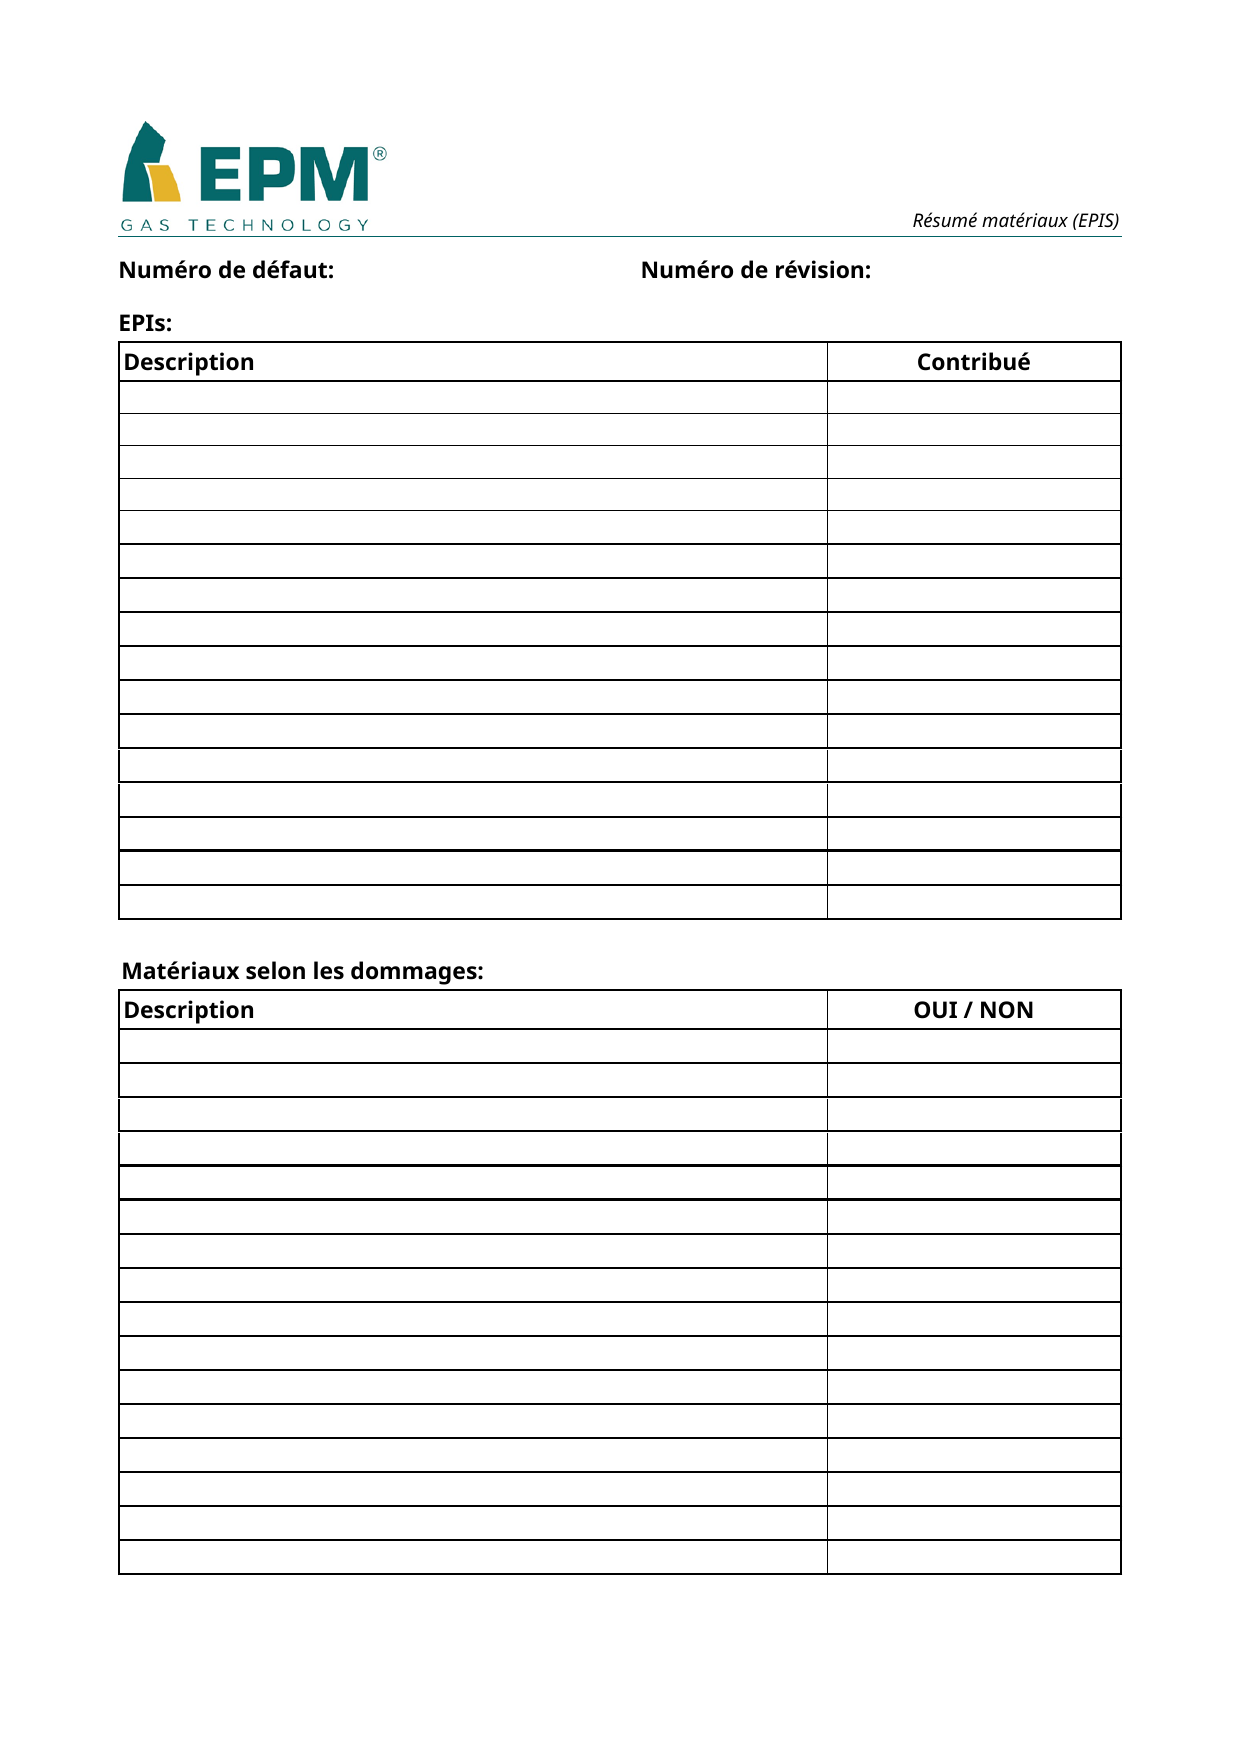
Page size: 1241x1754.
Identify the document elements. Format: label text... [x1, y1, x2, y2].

table_header [378, 307, 1122, 335]
table_cell [828, 886, 1120, 918]
table_cell [120, 852, 826, 884]
table_cell [828, 715, 1120, 747]
table_cell [828, 1269, 1120, 1301]
table_cell [120, 750, 826, 781]
table_cell [828, 1439, 1120, 1471]
table_cell [120, 479, 826, 510]
table_cell [828, 818, 1120, 849]
table_cell [828, 613, 1120, 645]
table_cell [120, 1473, 826, 1505]
table_cell [828, 1371, 1120, 1403]
table_cell [118, 1575, 1122, 1587]
table_cell [828, 446, 1120, 478]
table_cell [120, 613, 826, 645]
table_cell [828, 1303, 1120, 1335]
table_cell [120, 1405, 826, 1437]
table_cell [120, 579, 826, 611]
table_cell [828, 1064, 1120, 1096]
table_cell [828, 1030, 1120, 1062]
table_cell [120, 1269, 826, 1301]
table_cell [828, 852, 1120, 884]
table_cell [120, 1371, 826, 1403]
table_cell [118, 282, 1122, 307]
table_cell [828, 681, 1120, 713]
table_header Résumé matériaux (EPIS) [620, 118, 1122, 236]
picture [121, 121, 389, 231]
table_cell [120, 511, 826, 543]
table_cell Numéro de défaut: [118, 254, 342, 282]
table_cell [120, 1303, 826, 1335]
table_cell [828, 1201, 1120, 1233]
table_cell [120, 414, 826, 445]
table_cell [120, 647, 826, 679]
table_cell [118, 335, 1122, 341]
table_cell [118, 237, 1122, 254]
table_cell [120, 545, 826, 577]
table_cell Matériaux selon les dommages: [118, 952, 826, 989]
table_cell [120, 1201, 826, 1233]
table_cell [120, 1064, 826, 1096]
table_cell [120, 1541, 826, 1573]
table_cell [120, 1133, 826, 1164]
table_cell [120, 1337, 826, 1369]
table_cell [828, 1473, 1120, 1505]
table_cell [828, 545, 1120, 577]
table_cell [828, 784, 1120, 816]
table_cell [828, 511, 1120, 543]
table_cell [120, 681, 826, 713]
table_cell [828, 1337, 1120, 1369]
table_cell Description [120, 991, 826, 1028]
table_cell [118, 920, 826, 952]
table_cell [828, 1541, 1120, 1573]
table_cell [828, 579, 1120, 611]
table_cell [120, 1099, 826, 1130]
table_cell [120, 1167, 826, 1198]
table_cell [120, 1235, 826, 1267]
table_header [120, 382, 826, 413]
table_header [828, 382, 1120, 413]
table_cell [120, 818, 826, 849]
table_cell Contribué [828, 343, 1120, 380]
table_cell [120, 784, 826, 816]
table_cell [120, 446, 826, 478]
table_cell [120, 1030, 826, 1062]
table_cell [120, 1507, 826, 1539]
table_cell Description [120, 343, 826, 380]
table_header [118, 118, 620, 236]
table_cell [826, 952, 1122, 989]
table_cell [828, 647, 1120, 679]
table_cell [120, 715, 826, 747]
table_cell [826, 920, 1122, 952]
table_cell OUI / NON [828, 991, 1120, 1028]
table_cell Numéro de révision: [614, 254, 898, 282]
table_cell [828, 1507, 1120, 1539]
table_cell [120, 886, 826, 918]
table_cell [120, 1439, 826, 1471]
table_header EPIs: [118, 307, 377, 335]
table_cell [828, 1235, 1120, 1267]
table_cell [828, 1405, 1120, 1437]
